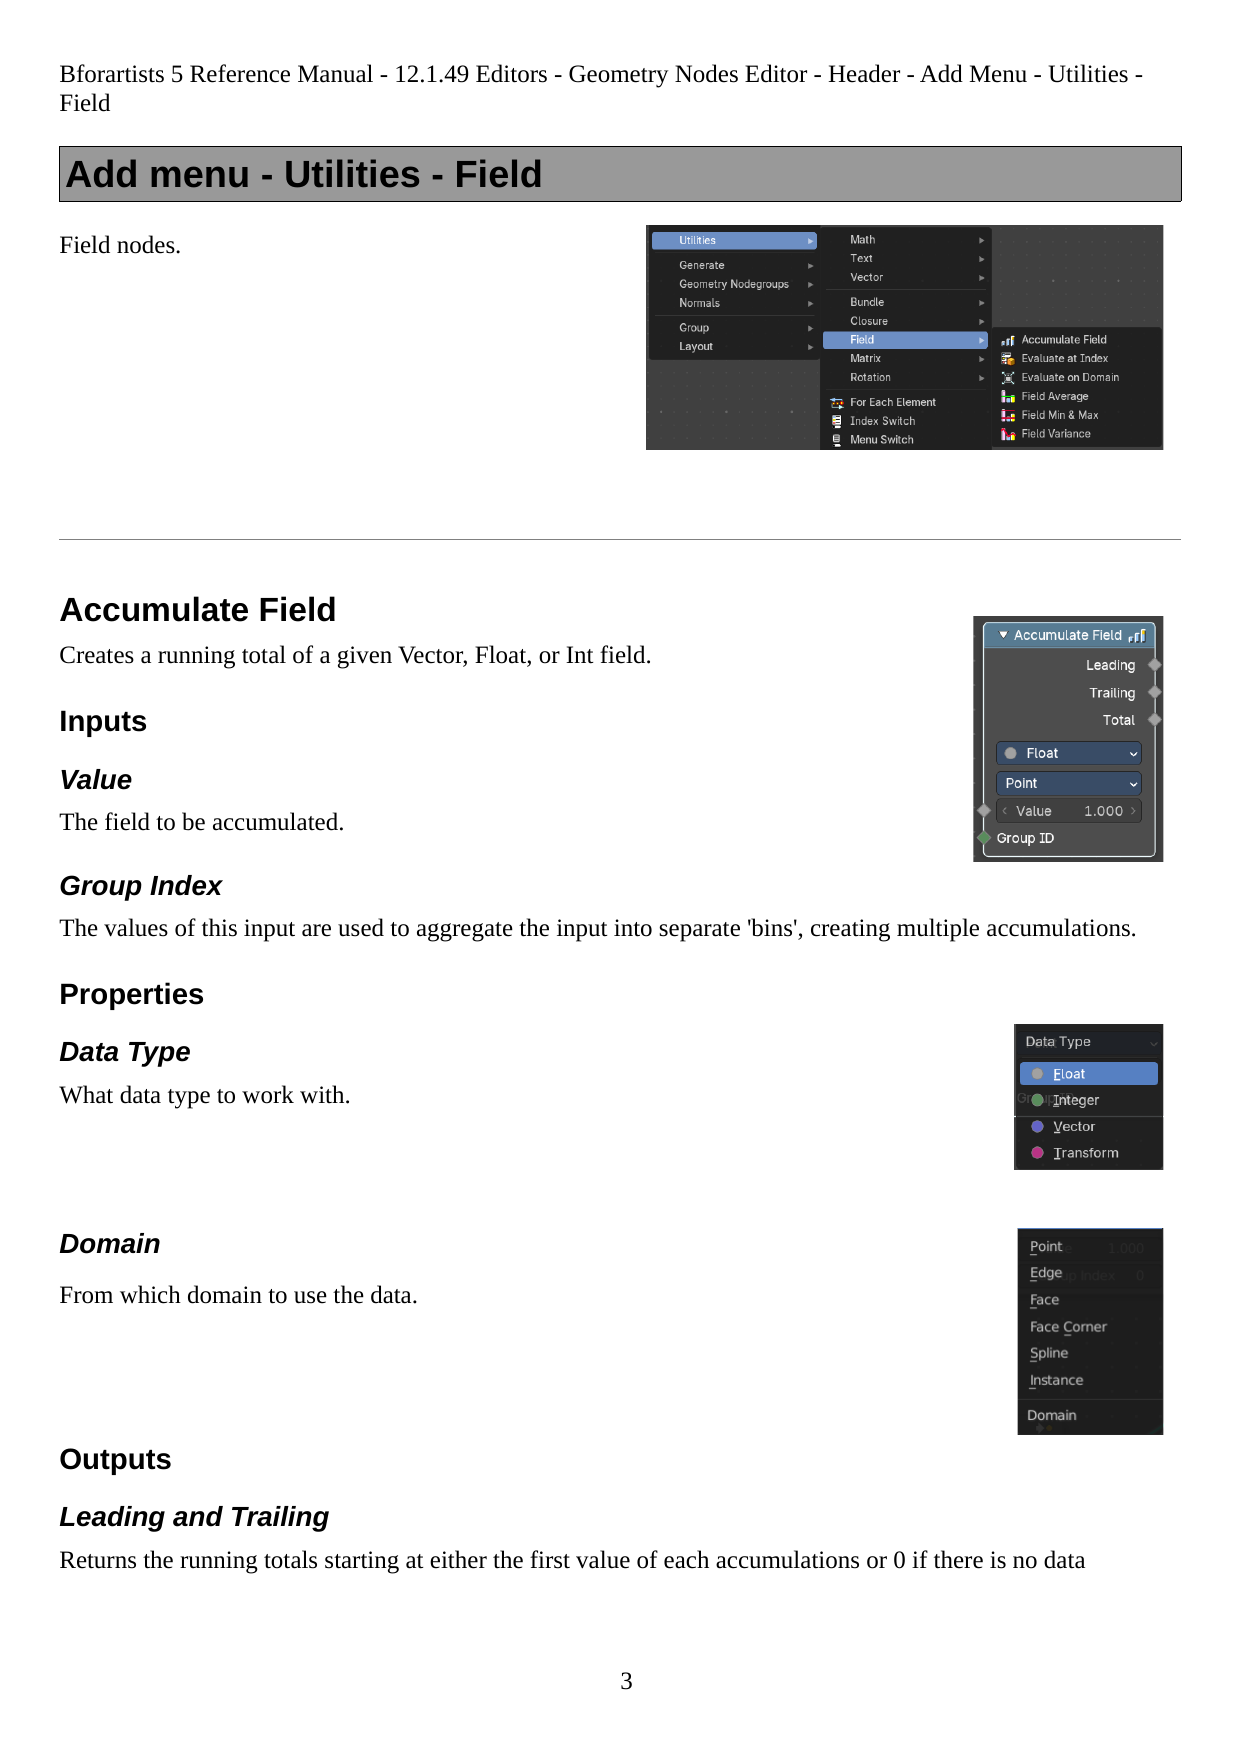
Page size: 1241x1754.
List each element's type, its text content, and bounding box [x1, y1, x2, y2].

subtitle Properties [59, 977, 1181, 1011]
subtitle Inputs [59, 704, 973, 738]
picture [1014, 1024, 1164, 1170]
subtitle Data Type [59, 1036, 1014, 1068]
subtitle Group Index [59, 869, 1181, 901]
picture [1017, 1228, 1164, 1435]
subtitle Value [59, 763, 973, 795]
subtitle Accumulate Field [59, 589, 1181, 628]
subtitle [1164, 1036, 1181, 1068]
subtitle Outputs [59, 1442, 1181, 1476]
text Field nodes. [59, 230, 646, 259]
text Domain [59, 1227, 1181, 1259]
text [1164, 230, 1181, 259]
text Creates a running total of a given Vector, Float, or Int field. [59, 641, 973, 669]
table_header Add menu - Utilities - Field [60, 147, 1181, 201]
subtitle Leading and Trailing [59, 1501, 1181, 1532]
text The values of this input are used to aggregate the input into separate 'bins', creating multiple accumulations. [59, 913, 1181, 942]
text Returns the running totals starting at either the first value of each accumulations or 0 if there is no data [59, 1545, 1181, 1574]
text From which domain to use the data. [59, 1280, 1017, 1309]
picture [646, 225, 1164, 450]
picture [973, 616, 1164, 862]
text The field to be accumulated. [59, 807, 973, 836]
subtitle [1164, 704, 1181, 738]
subtitle [1164, 763, 1181, 795]
text What data type to work with. [59, 1080, 1014, 1109]
